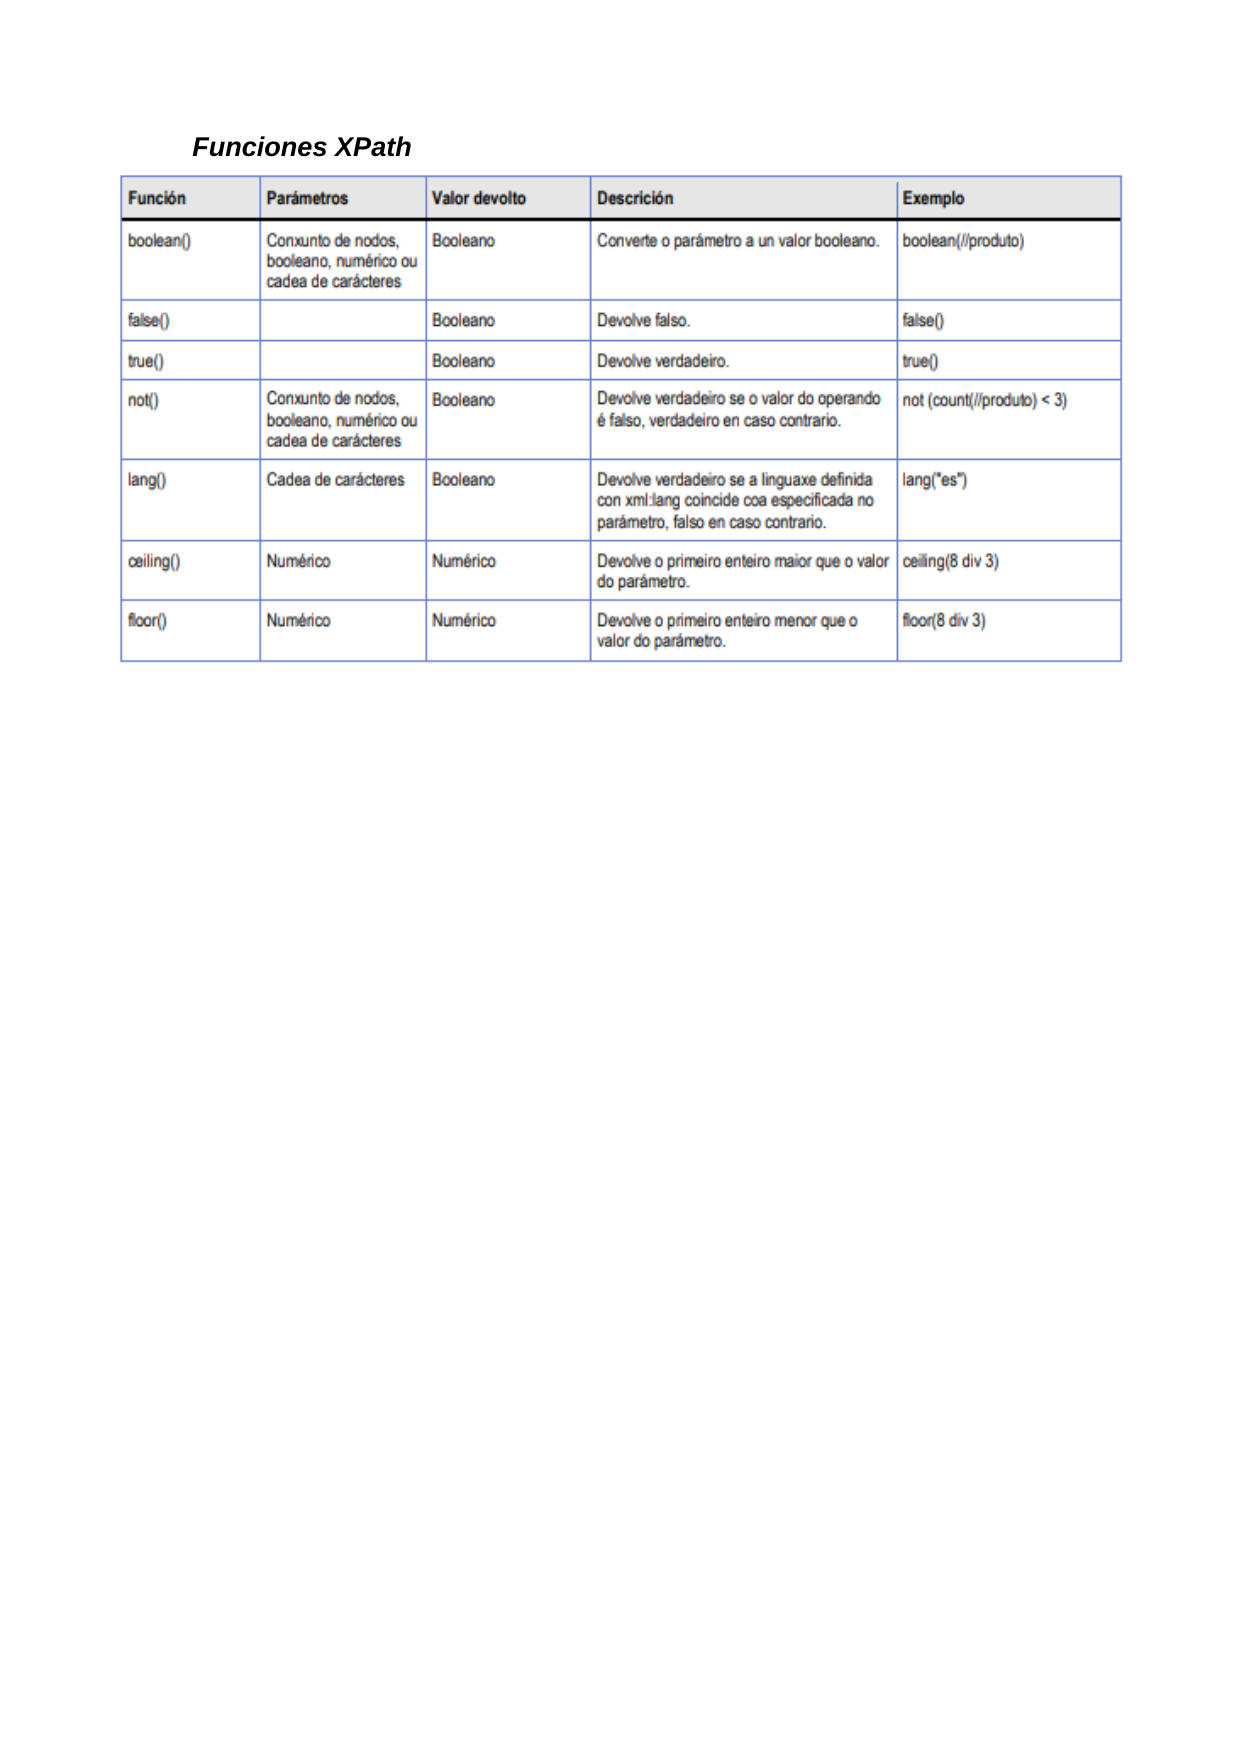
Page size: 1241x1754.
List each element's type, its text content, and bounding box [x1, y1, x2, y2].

subtitle Funciones XPath [118, 131, 1122, 162]
picture [119, 174, 1124, 664]
